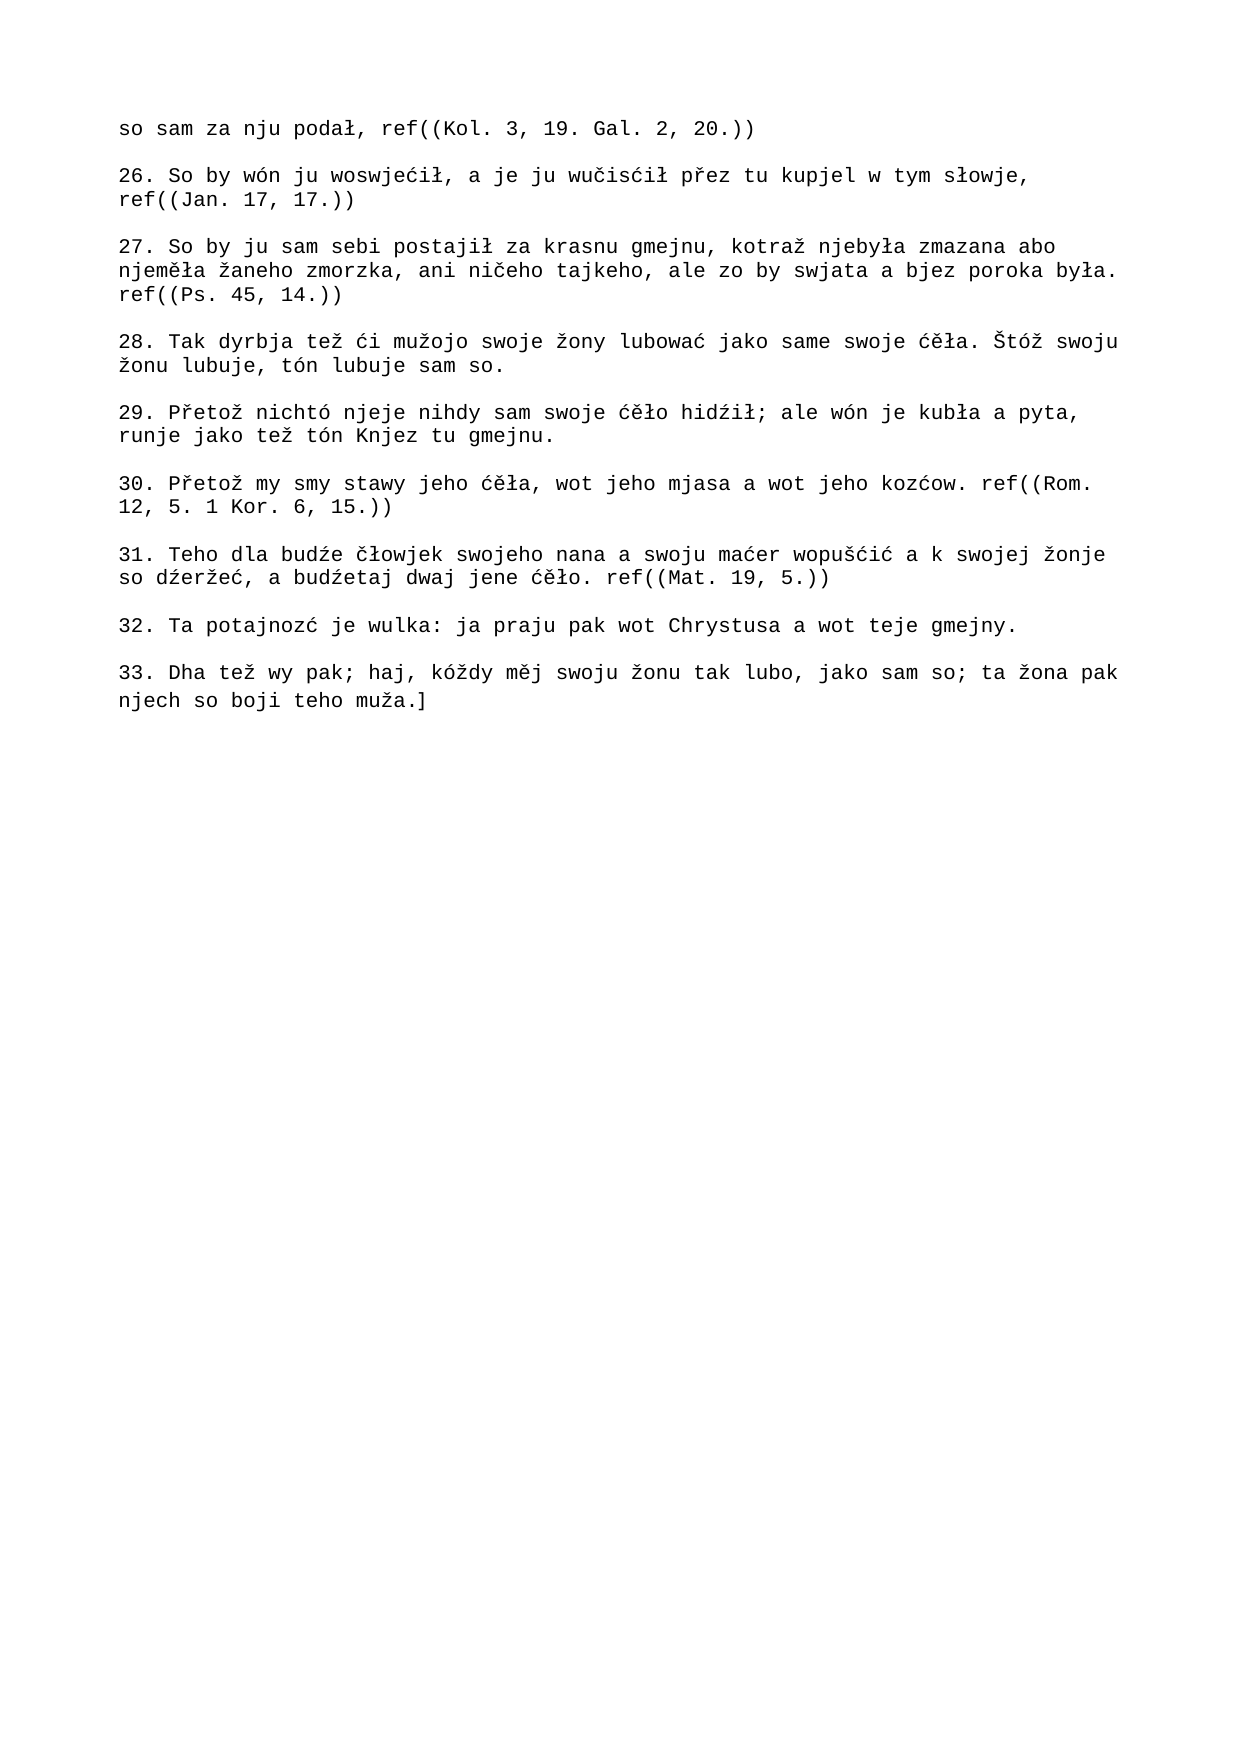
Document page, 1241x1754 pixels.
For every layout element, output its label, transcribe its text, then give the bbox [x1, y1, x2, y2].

text 28. Tak dyrbja tež ći mužojo swoje žony lubować jako same swoje ćěła. Štóž swoju žonu lubuje, tón lubuje sam so. [118, 331, 1122, 378]
text 29. Přetož nichtó njeje nihdy sam swoje ćěło hidźił; ale wón je kubła a pyta, runje jako tež tón Knjez tu gmejnu. [118, 402, 1122, 449]
text 31. Teho dla budźe čłowjek swojeho nana a swoju maćer wopušćić a k swojej žonje so dźeržeć, a budźetaj dwaj jene ćěło. ref((Mat. 19, 5.)) [118, 544, 1122, 591]
text 27. So by ju sam sebi postajił za krasnu gmejnu, kotraž njebyła zmazana abo njeměła žaneho zmorzka, ani ničeho tajkeho, ale zo by swjata a bjez poroka była. ref((Ps. 45, 14.)) [118, 236, 1122, 307]
text 26. So by wón ju woswjećił, a je ju wučisćił přez tu kupjel w tym słowje, ref((Jan. 17, 17.)) [118, 165, 1122, 213]
text 32. Ta potajnozć je wulka: ja praju pak wot Chrystusa a wot teje gmejny. [118, 615, 1122, 638]
text 30. Přetož my smy stawy jeho ćěła, wot jeho mjasa a wot jeho kozćow. ref((Rom. 12, 5. 1 Kor. 6, 15.)) [118, 473, 1122, 520]
text so sam za nju podał, ref((Kol. 3, 19. Gal. 2, 20.)) [118, 118, 1122, 142]
text 33. Dha tež wy pak; haj, kóždy měj swoju žonu tak lubo, jako sam so; ta žona pak njech so boji teho muža.] [118, 662, 1122, 714]
